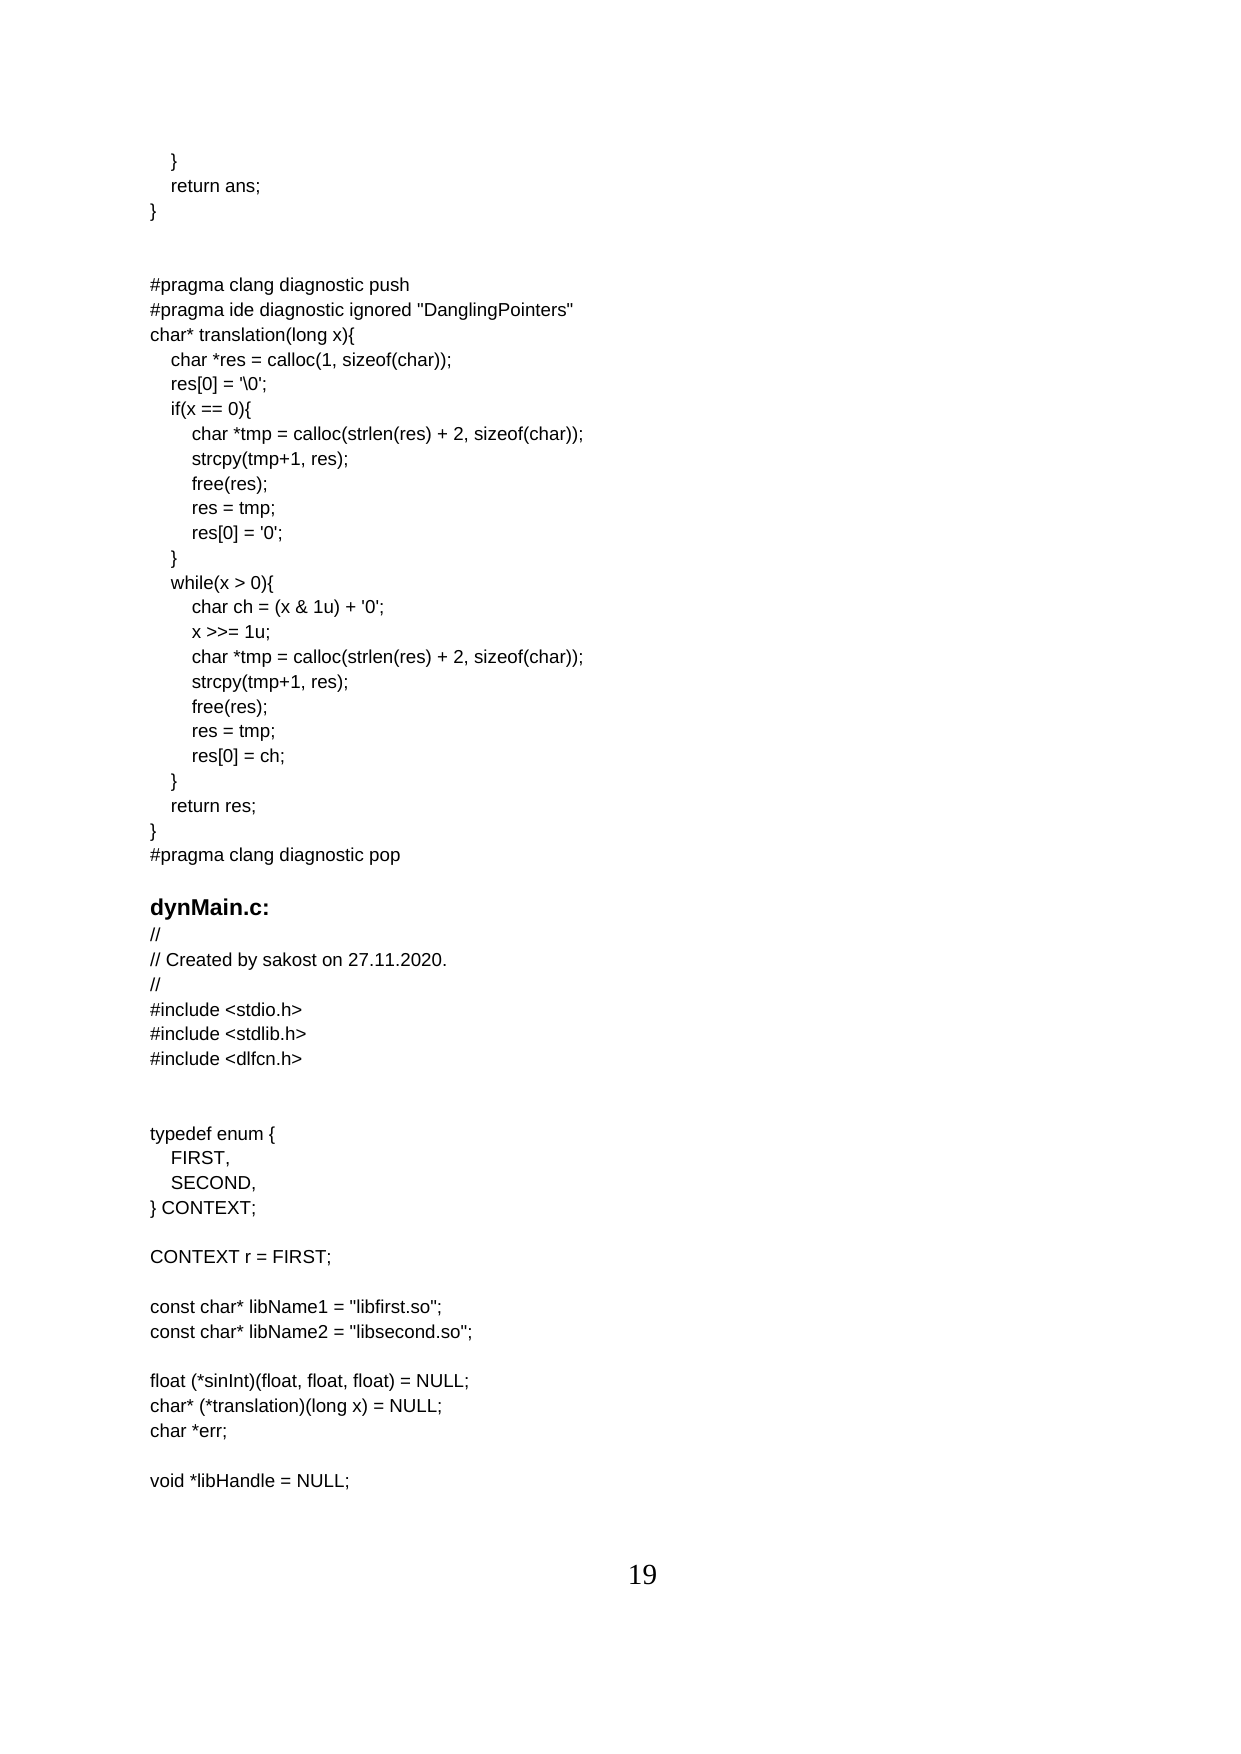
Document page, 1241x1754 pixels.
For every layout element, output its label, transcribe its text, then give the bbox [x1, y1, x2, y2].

text while(x > 0){ [150, 571, 1091, 593]
text #pragma ide diagnostic ignored "DanglingPointers" [150, 299, 1091, 320]
text #include <dlfcn.h> [150, 1048, 1091, 1069]
text } [150, 547, 1091, 568]
text return res; [150, 794, 1091, 816]
text res[0] = '\0'; [150, 373, 1091, 395]
text char* (*translation)(long x) = NULL; [150, 1395, 1091, 1417]
text #include <stdlib.h> [150, 1023, 1091, 1045]
text return ans; [150, 175, 1091, 196]
text if(x == 0){ [150, 398, 1091, 419]
text char *res = calloc(1, sizeof(char)); [150, 348, 1091, 370]
text char *err; [150, 1420, 1091, 1441]
text float (*sinInt)(float, float, float) = NULL; [150, 1370, 1091, 1392]
text CONTEXT r = FIRST; [150, 1246, 1091, 1268]
text } CONTEXT; [150, 1197, 1091, 1218]
text res[0] = ch; [150, 745, 1091, 767]
text char* translation(long x){ [150, 323, 1091, 345]
text typedef enum { [150, 1122, 1091, 1144]
text free(res); [150, 695, 1091, 717]
text strcpy(tmp+1, res); [150, 447, 1091, 469]
text dynMain.c: [150, 894, 1091, 920]
text res[0] = '0'; [150, 522, 1091, 543]
text } [150, 199, 1091, 221]
text void *libHandle = NULL; [150, 1469, 1091, 1491]
text const char* libName1 = "libfirst.so"; [150, 1296, 1091, 1317]
text const char* libName2 = "libsecond.so"; [150, 1321, 1091, 1342]
text char *tmp = calloc(strlen(res) + 2, sizeof(char)); [150, 423, 1091, 444]
text // Created by sakost on 27.11.2020. [150, 949, 1091, 970]
text FIRST, [150, 1147, 1091, 1169]
text #pragma clang diagnostic pop [150, 844, 1091, 866]
text res = tmp; [150, 497, 1091, 519]
text } [150, 819, 1091, 841]
text char ch = (x & 1u) + '0'; [150, 596, 1091, 618]
text // [150, 924, 1091, 946]
text // [150, 973, 1091, 995]
text #include <stdio.h> [150, 998, 1091, 1020]
text x >>= 1u; [150, 621, 1091, 643]
text } [150, 150, 1091, 172]
text free(res); [150, 472, 1091, 494]
text SECOND, [150, 1172, 1091, 1193]
text char *tmp = calloc(strlen(res) + 2, sizeof(char)); [150, 646, 1091, 667]
text res = tmp; [150, 720, 1091, 742]
text strcpy(tmp+1, res); [150, 671, 1091, 692]
text } [150, 770, 1091, 791]
text #pragma clang diagnostic push [150, 274, 1091, 296]
